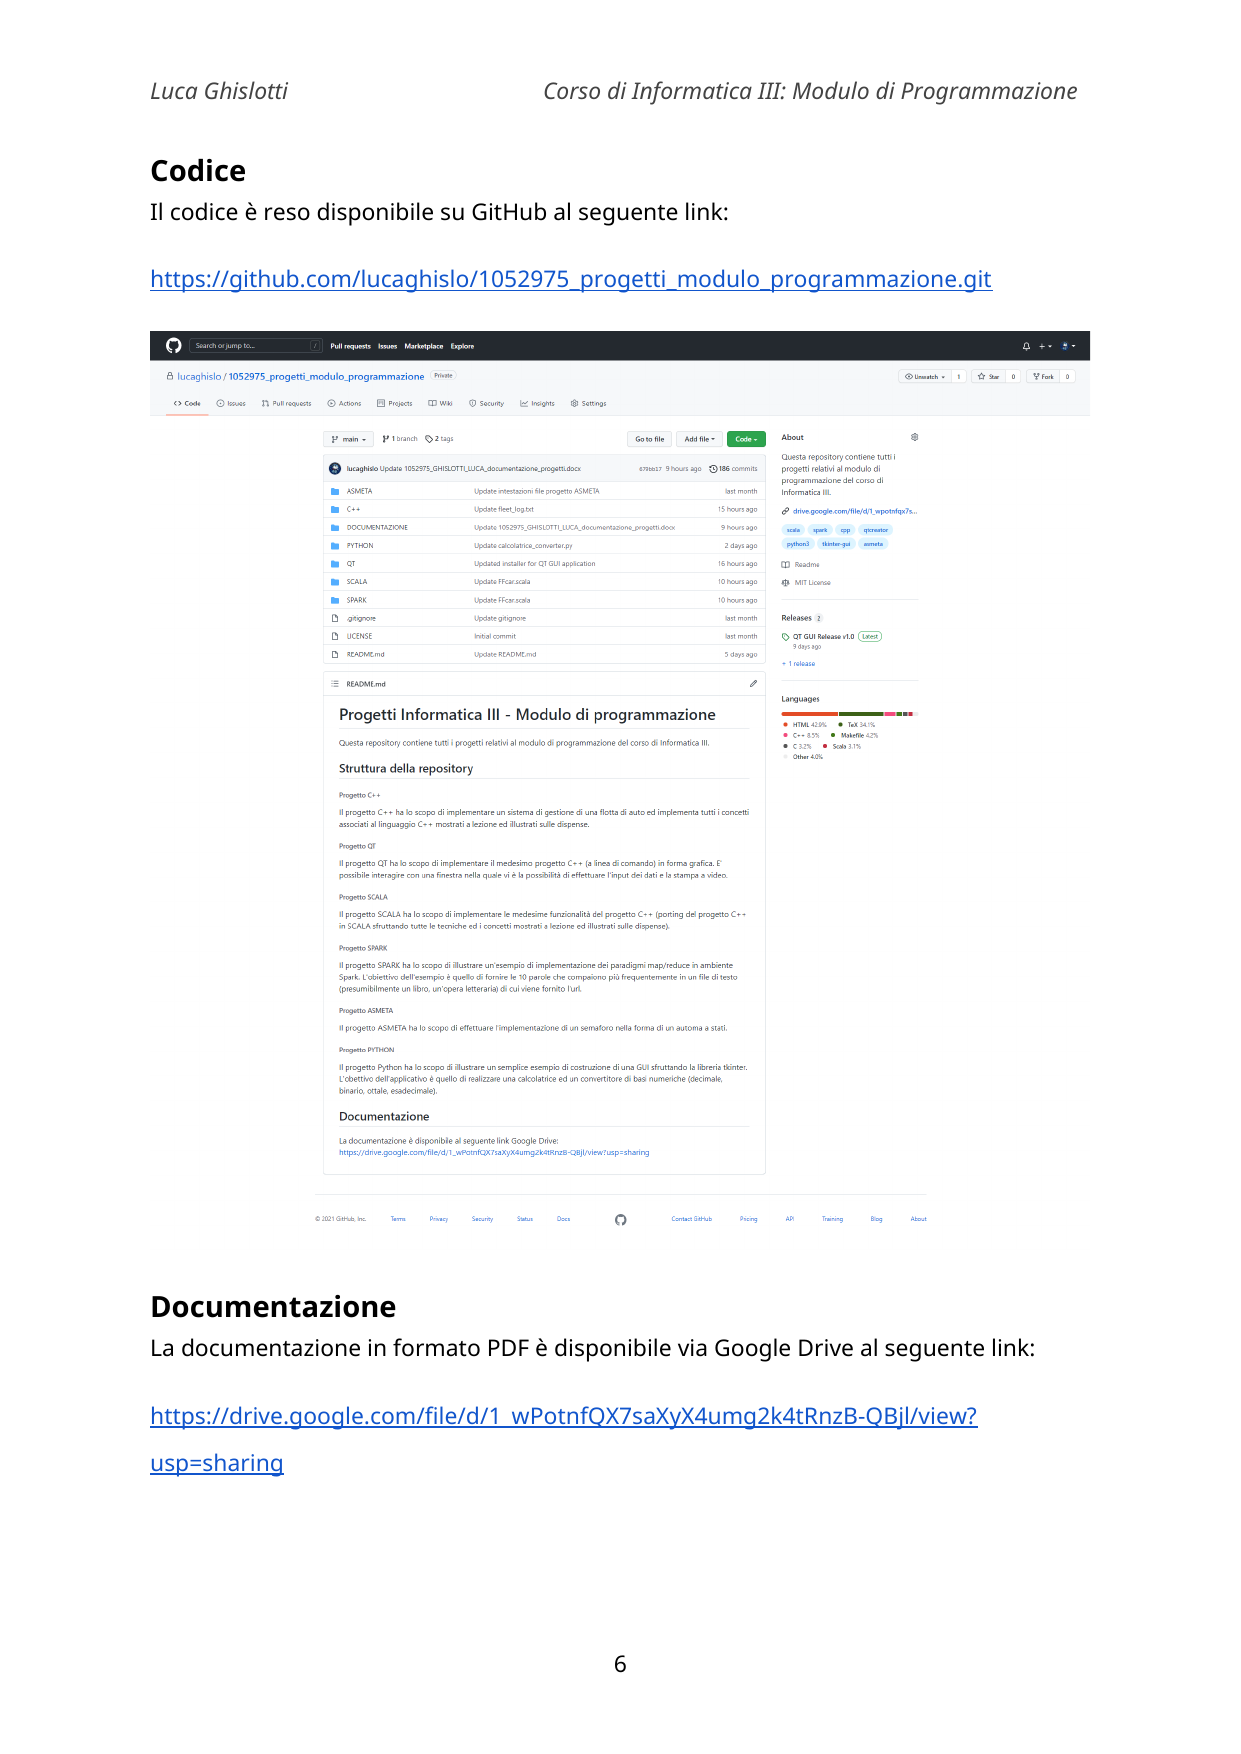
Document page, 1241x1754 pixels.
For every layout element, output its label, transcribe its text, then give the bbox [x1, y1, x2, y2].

picture [150, 331, 1091, 1250]
text https://drive.google.com/file/d/1_wPotnfQX7saXyX4umg2k4tRnzB-QBjl/view?usp=sharing [150, 1399, 1090, 1478]
text Il codice è reso disponibile su GitHub al seguente link: [150, 196, 1090, 227]
text https://github.com/lucaghislo/1052975_progetti_modulo_programmazione.git [150, 263, 1090, 294]
text La documentazione in formato PDF è disponibile via Google Drive al seguente link: [150, 1332, 1090, 1363]
subtitle Documentazione [150, 1286, 1090, 1326]
subtitle Codice [150, 150, 1090, 190]
